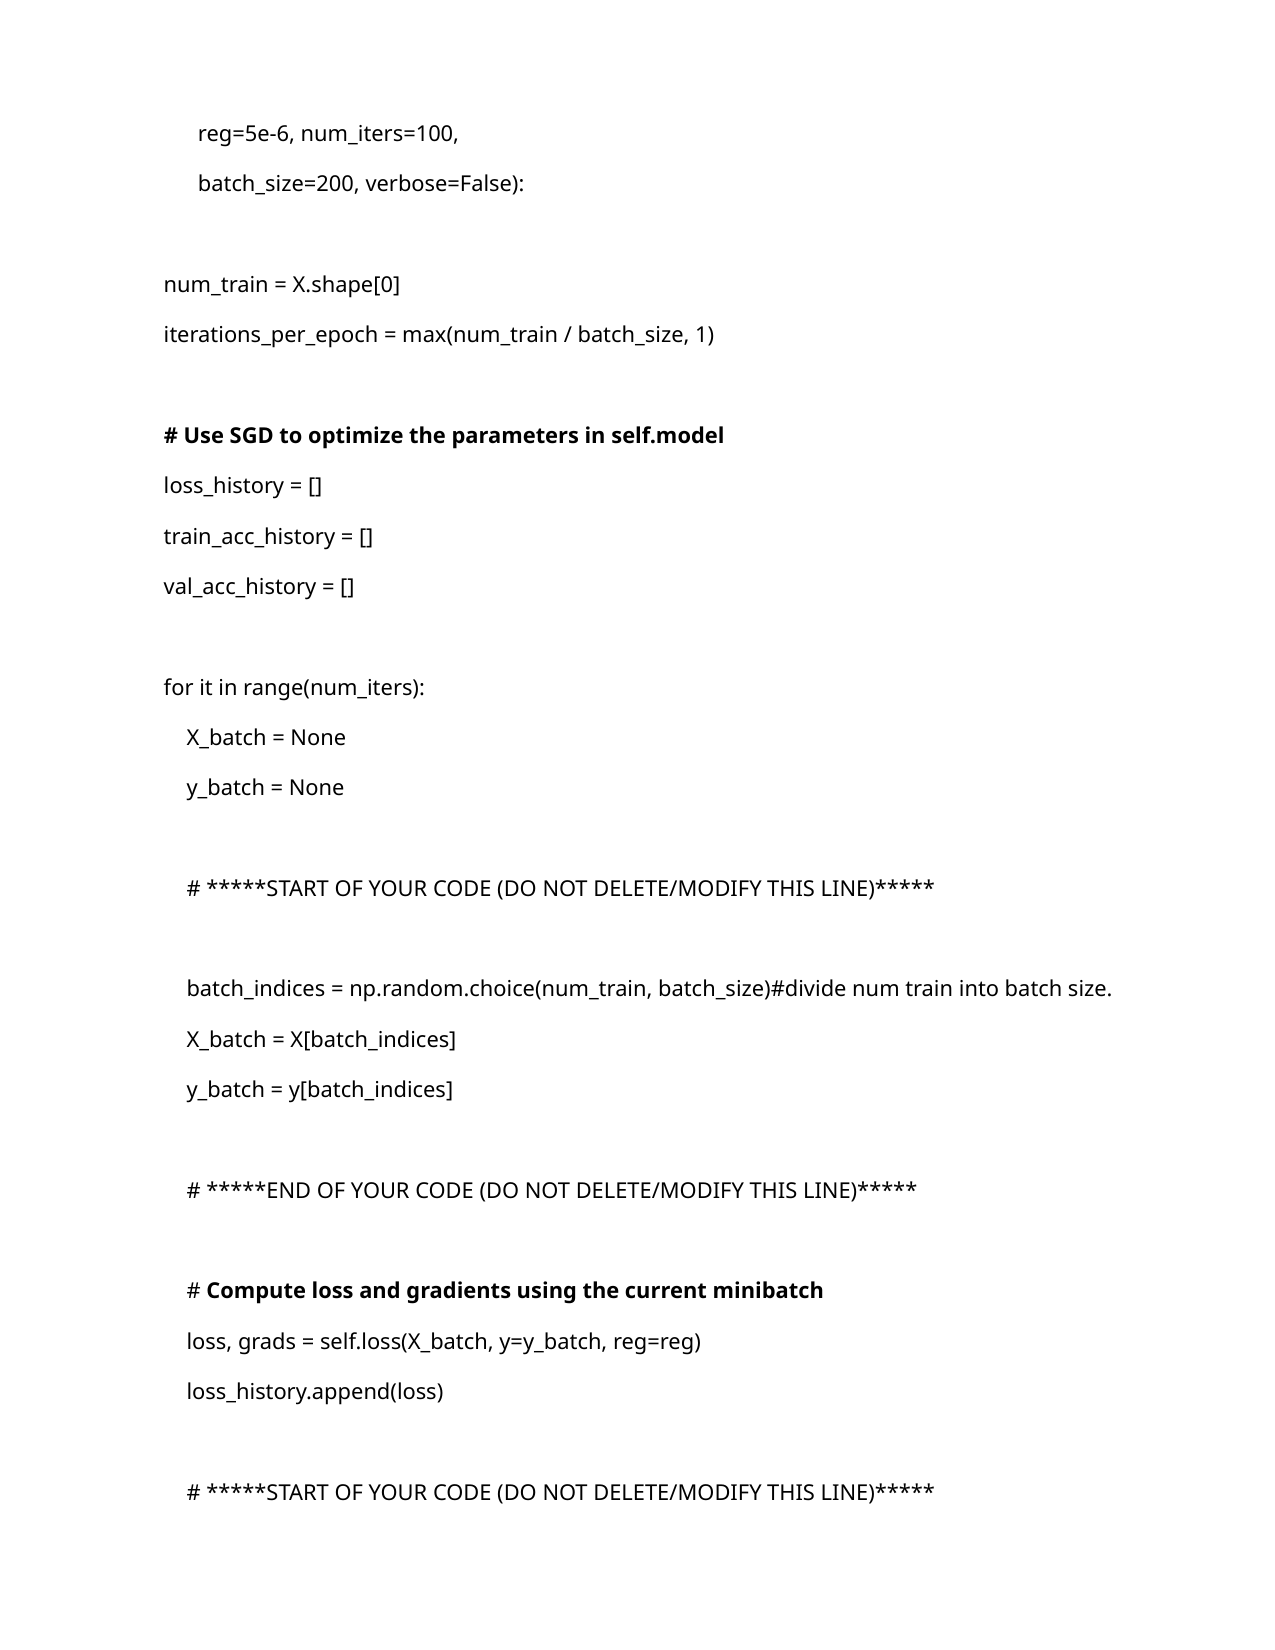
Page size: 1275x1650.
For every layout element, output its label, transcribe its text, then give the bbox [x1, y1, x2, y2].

text # Use SGD to optimize the parameters in self.model [118, 420, 1157, 450]
text num_train = X.shape[0] [118, 269, 1157, 299]
text train_acc_history = [] [118, 521, 1157, 550]
text iterations_per_epoch = max(num_train / batch_size, 1) [118, 319, 1157, 349]
text X_batch = X[batch_indices] [118, 1024, 1157, 1053]
text # *****START OF YOUR CODE (DO NOT DELETE/MODIFY THIS LINE)***** [118, 873, 1157, 903]
text # *****START OF YOUR CODE (DO NOT DELETE/MODIFY THIS LINE)***** [118, 1477, 1157, 1506]
text batch_indices = np.random.choice(num_train, batch_size)#divide num train into batch size. [118, 973, 1157, 1003]
text # Compute loss and gradients using the current minibatch [118, 1275, 1157, 1305]
text for it in range(num_iters): [118, 672, 1157, 701]
text X_batch = None [118, 722, 1157, 752]
text # *****END OF YOUR CODE (DO NOT DELETE/MODIFY THIS LINE)***** [118, 1175, 1157, 1204]
text val_acc_history = [] [118, 571, 1157, 601]
text y_batch = y[batch_indices] [118, 1074, 1157, 1104]
text loss, grads = self.loss(X_batch, y=y_batch, reg=reg) [118, 1326, 1157, 1355]
text loss_history.append(loss) [118, 1376, 1157, 1406]
text batch_size=200, verbose=False): [118, 168, 1157, 198]
text reg=5e-6, num_iters=100, [118, 118, 1157, 148]
text y_batch = None [118, 772, 1157, 802]
text loss_history = [] [118, 470, 1157, 500]
